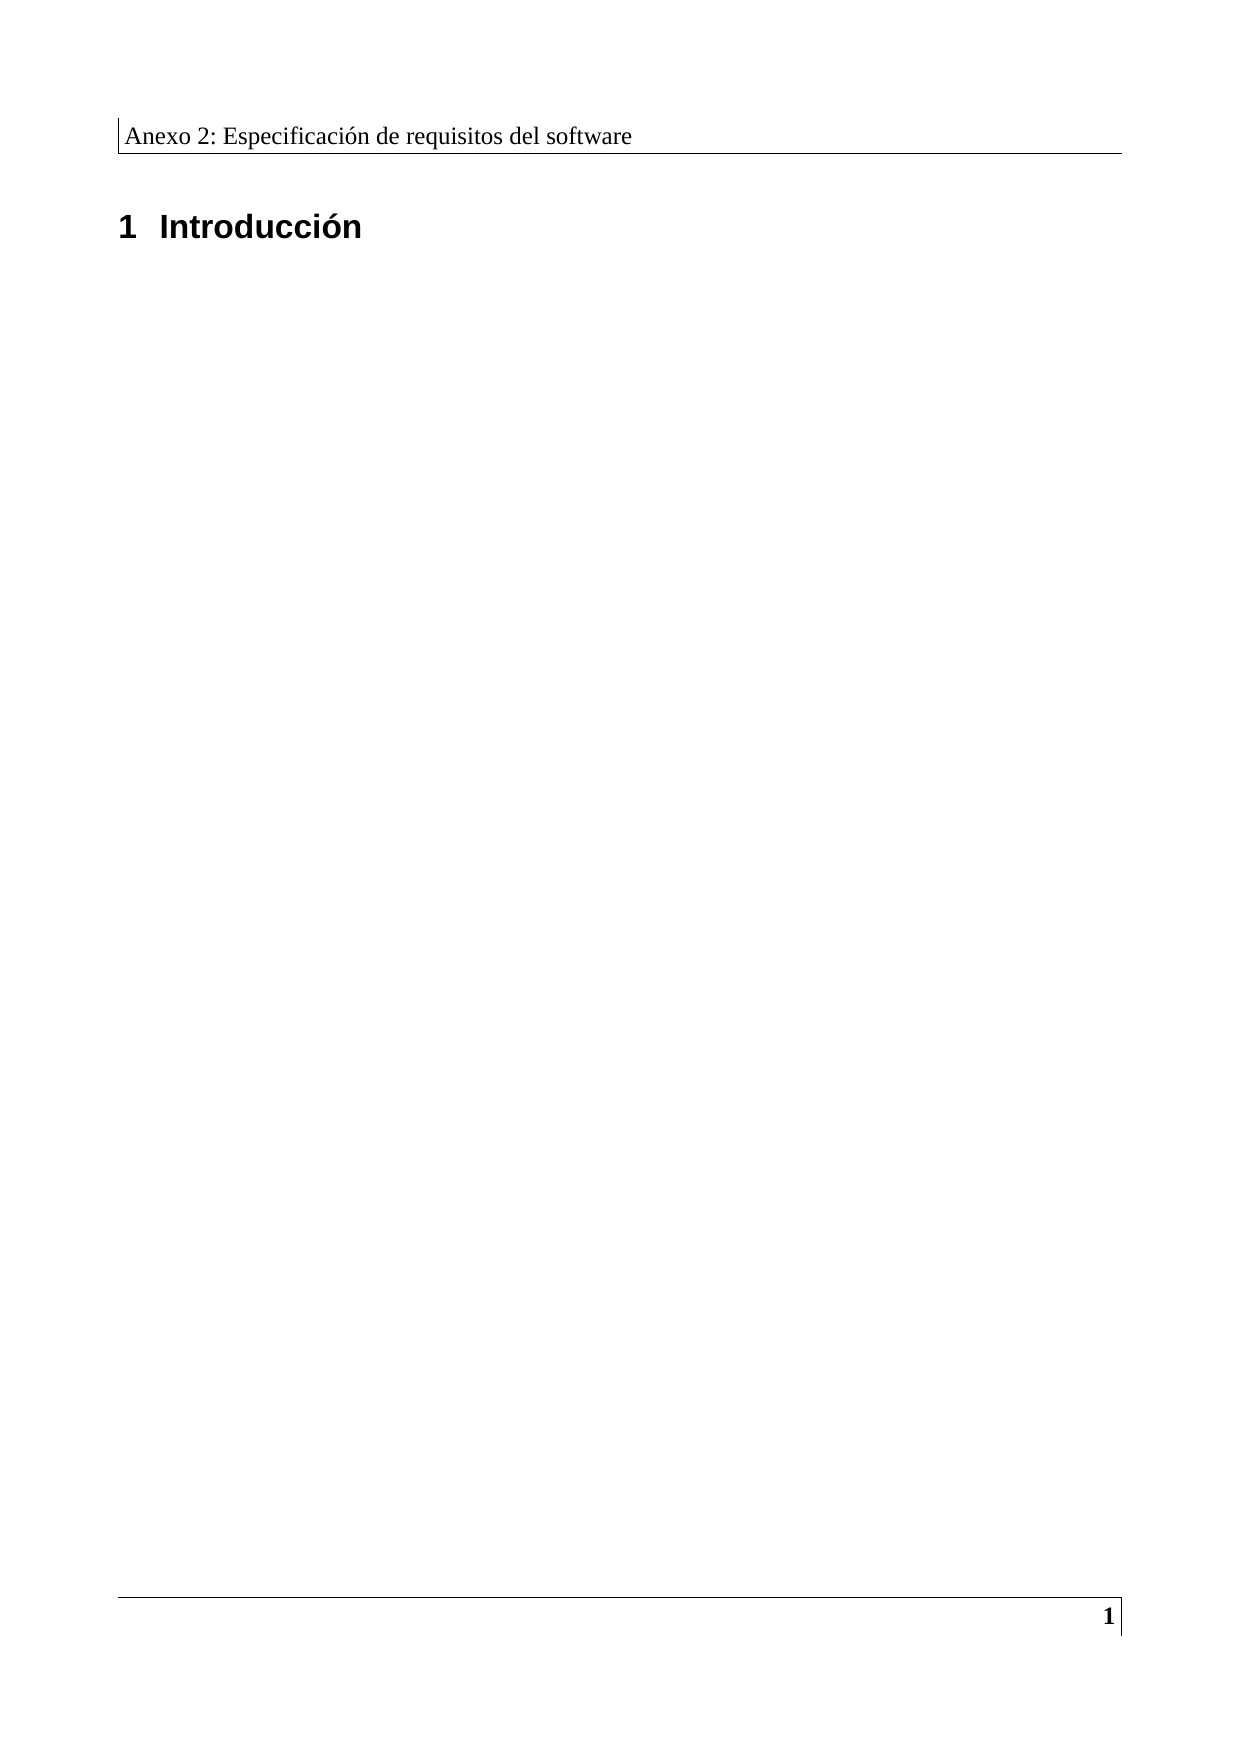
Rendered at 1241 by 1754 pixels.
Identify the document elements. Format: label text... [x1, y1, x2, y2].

subtitle Introducción [118, 207, 1122, 246]
